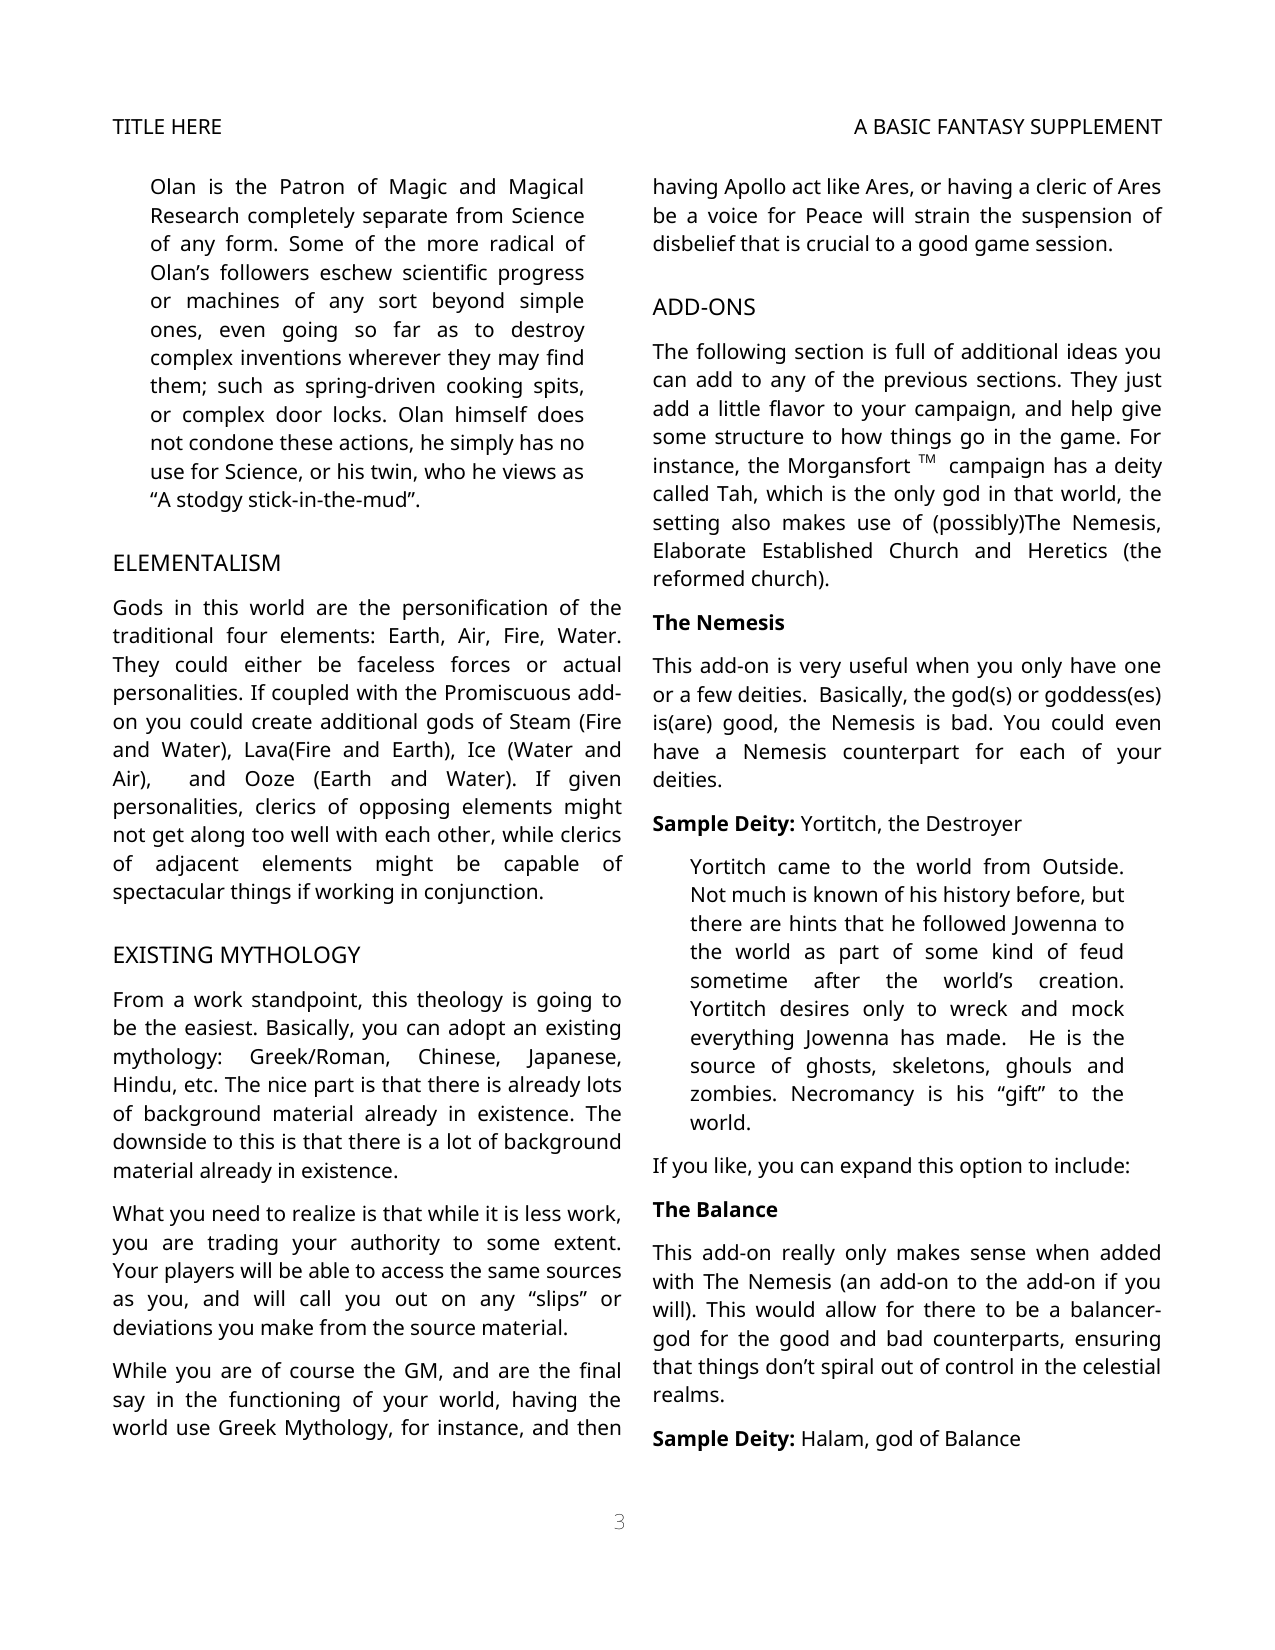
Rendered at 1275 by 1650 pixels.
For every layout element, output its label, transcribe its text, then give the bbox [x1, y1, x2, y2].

text This add-on is very useful when you only have one or a few deities. Basically, the god(s) or goddess(es) is(are) good, the Nemesis is bad. You could even have a Nemesis counterpart for each of your deities. [652, 651, 1162, 794]
text Gods in this world are the personification of the traditional four elements: Earth, Air, Fire, Water. They could either be faceless forces or actual personalities. If coupled with the Promiscuous add-on you could create additional gods of Steam (Fire and Water), Lava(Fire and Earth), Ice (Water and Air), and Ooze (Earth and Water). If given personalities, clerics of opposing elements might not get along too well with each other, while clerics of adjacent elements might be capable of spectacular things if working in conjunction. [112, 593, 622, 906]
subtitle EXISTING MYTHOLOGY [112, 939, 622, 970]
text What you need to realize is that while it is less work, you are trading your authority to some extent. Your players will be able to access the same sources as you, and will call you out on any “slips” or deviations you make from the source material. [112, 1199, 622, 1341]
subtitle ADD-ONS [652, 291, 1162, 322]
subtitle ELEMENTALISM [112, 547, 622, 578]
text having Apollo act like Ares, or having a cleric of Ares be a voice for Peace will strain the suspension of disbelief that is crucial to a good game session. [652, 172, 1162, 258]
text This add-on really only makes sense when added with The Nemesis (an add-on to the add-on if you will). This would allow for there to be a balancer-god for the good and bad counterparts, ensuring that things don’t spiral out of control in the celestial realms. [652, 1238, 1162, 1409]
text Sample Deity: Yortitch, the Destroyer [652, 809, 1162, 837]
text While you are of course the GM, and are the final say in the functioning of your world, having the world use Greek Mythology, for instance, and then [112, 1356, 622, 1442]
text If you like, you can expand this option to include: [652, 1151, 1162, 1180]
text The Nemesis [652, 608, 1162, 636]
text Yortitch came to the world from Outside. Not much is known of his history before, but there are hints that he followed Jowenna to the world as part of some kind of feud sometime after the world’s creation. Yortitch desires only to wreck and mock everything Jowenna has made. He is the source of ghosts, skeletons, ghouls and zombies. Necromancy is his “gift” to the world. [690, 852, 1125, 1136]
text The following section is full of additional ideas you can add to any of the previous sections. They just add a little flavor to your campaign, and help give some structure to how things go in the game. For instance, the Morgansfort TM campaign has a deity called Tah, which is the only god in that world, the setting also makes use of (possibly)The Nemesis, Elaborate Established Church and Heretics (the reformed church). [652, 337, 1162, 593]
text From a work standpoint, this theology is going to be the easiest. Basically, you can adopt an existing mythology: Greek/Roman, Chinese, Japanese, Hindu, etc. The nice part is that there is already lots of background material already in existence. The downside to this is that there is a lot of background material already in existence. [112, 985, 622, 1184]
text Olan is the Patron of Magic and Magical Research completely separate from Science of any form. Some of the more radical of Olan’s followers eschew scientific progress or machines of any sort beyond simple ones, even going so far as to destroy complex inventions wherever they may find them; such as spring-driven cooking spits, or complex door locks. Olan himself does not condone these actions, he simply has no use for Science, or his twin, who he views as “A stodgy stick-in-the-mud”. [150, 172, 585, 514]
text Sample Deity: Halam, god of Balance [652, 1424, 1162, 1452]
text The Balance [652, 1195, 1162, 1223]
